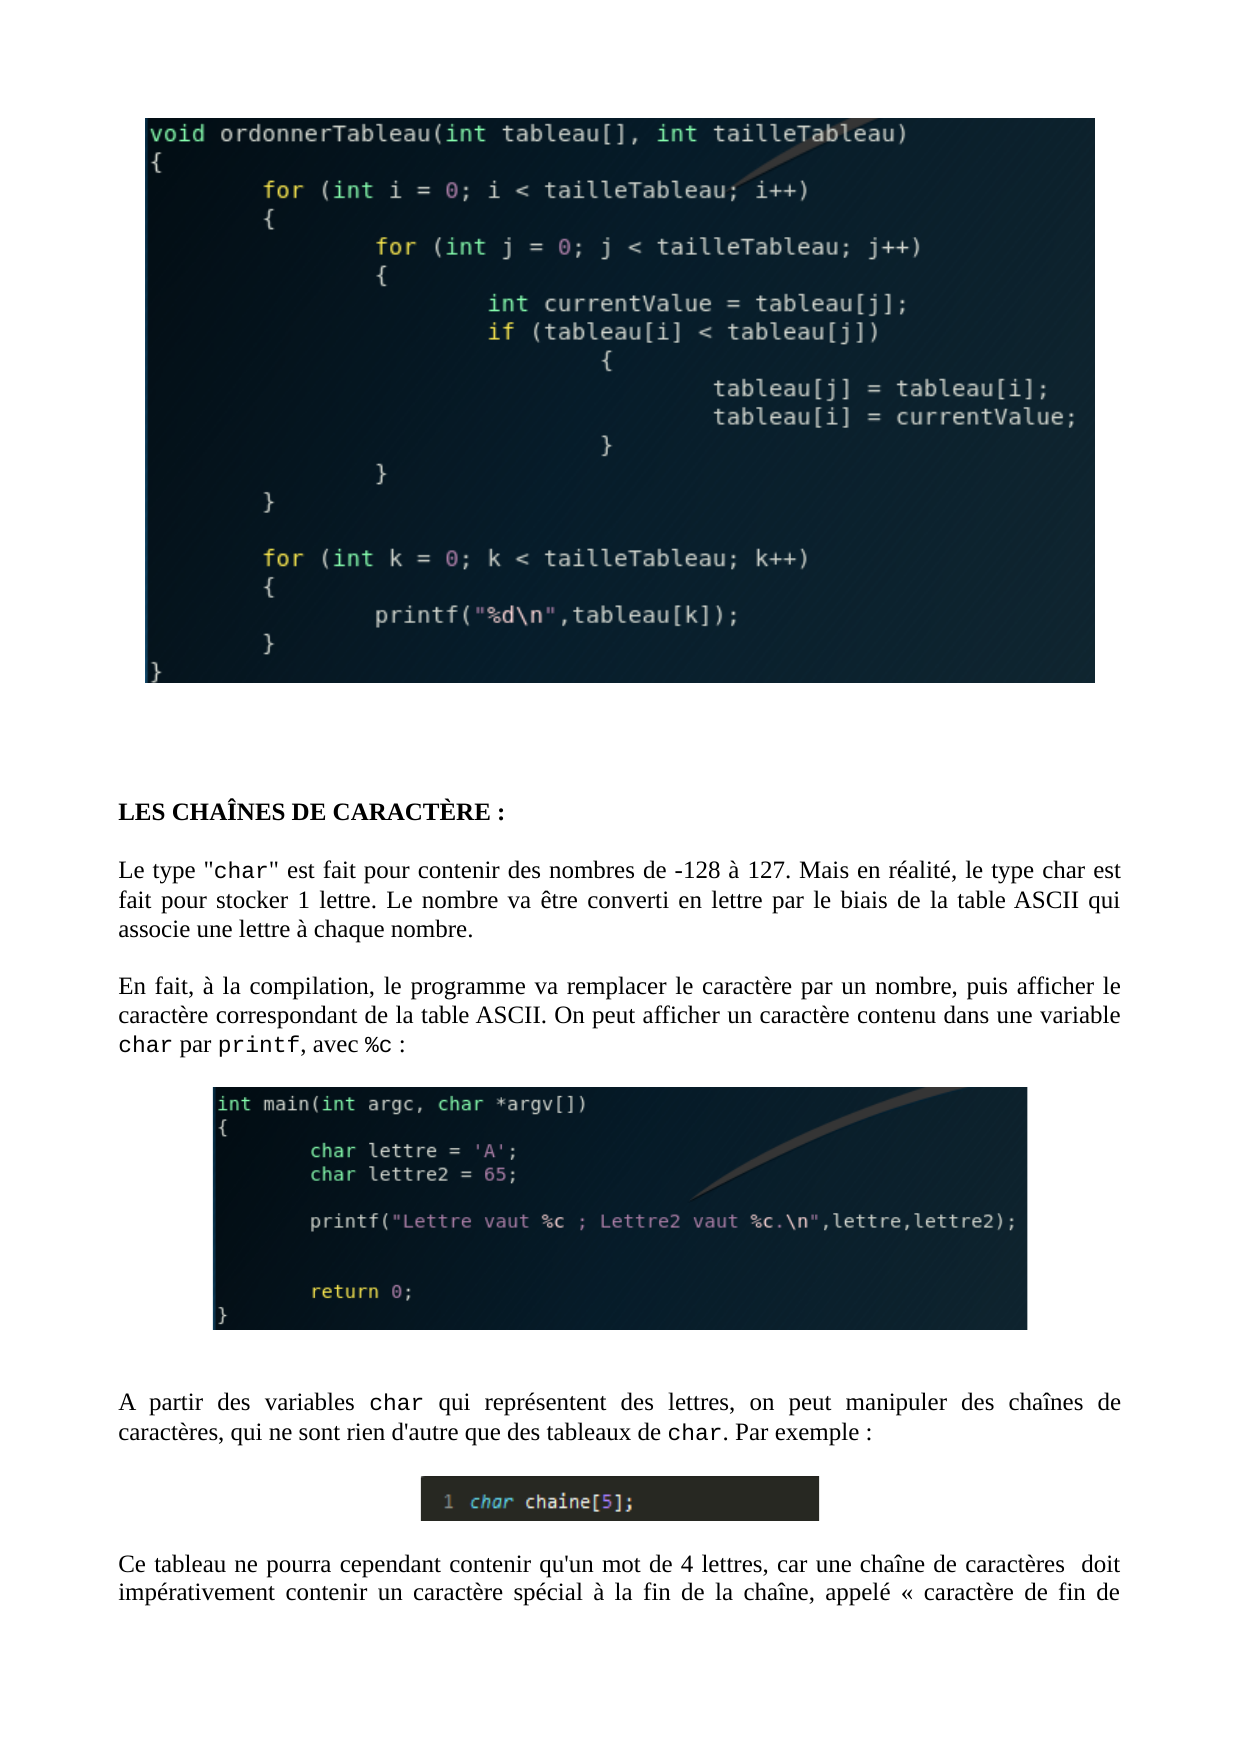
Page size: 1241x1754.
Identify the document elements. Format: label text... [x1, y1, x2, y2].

text Le type "char" est fait pour contenir des nombres de -128 à 127. Mais en réalité, le type char est fait pour stocker 1 lettre. Le nombre va être converti en lettre par le biais de la table ASCII qui associe une lettre à chaque nombre. [118, 855, 1122, 942]
text Ce tableau ne pourra cependant contenir qu'un mot de 4 lettres, car une chaîne de caractères doit impérativement contenir un caractère spécial à la fin de la chaîne, appelé « caractère de fin de [118, 1549, 1122, 1606]
text LES CHAÎNES DE CARACTÈRE : [118, 797, 1122, 826]
text En fait, à la compilation, le programme va remplacer le caractère par un nombre, puis afficher le caractère correspondant de la table ASCII. On peut afficher un caractère contenu dans une variable char par printf, avec %c : [118, 971, 1122, 1059]
text A partir des variables char qui représentent des lettres, on peut manipuler des chaînes de caractères, qui ne sont rien d'autre que des tableaux de char. Par exemple : [118, 1387, 1122, 1447]
